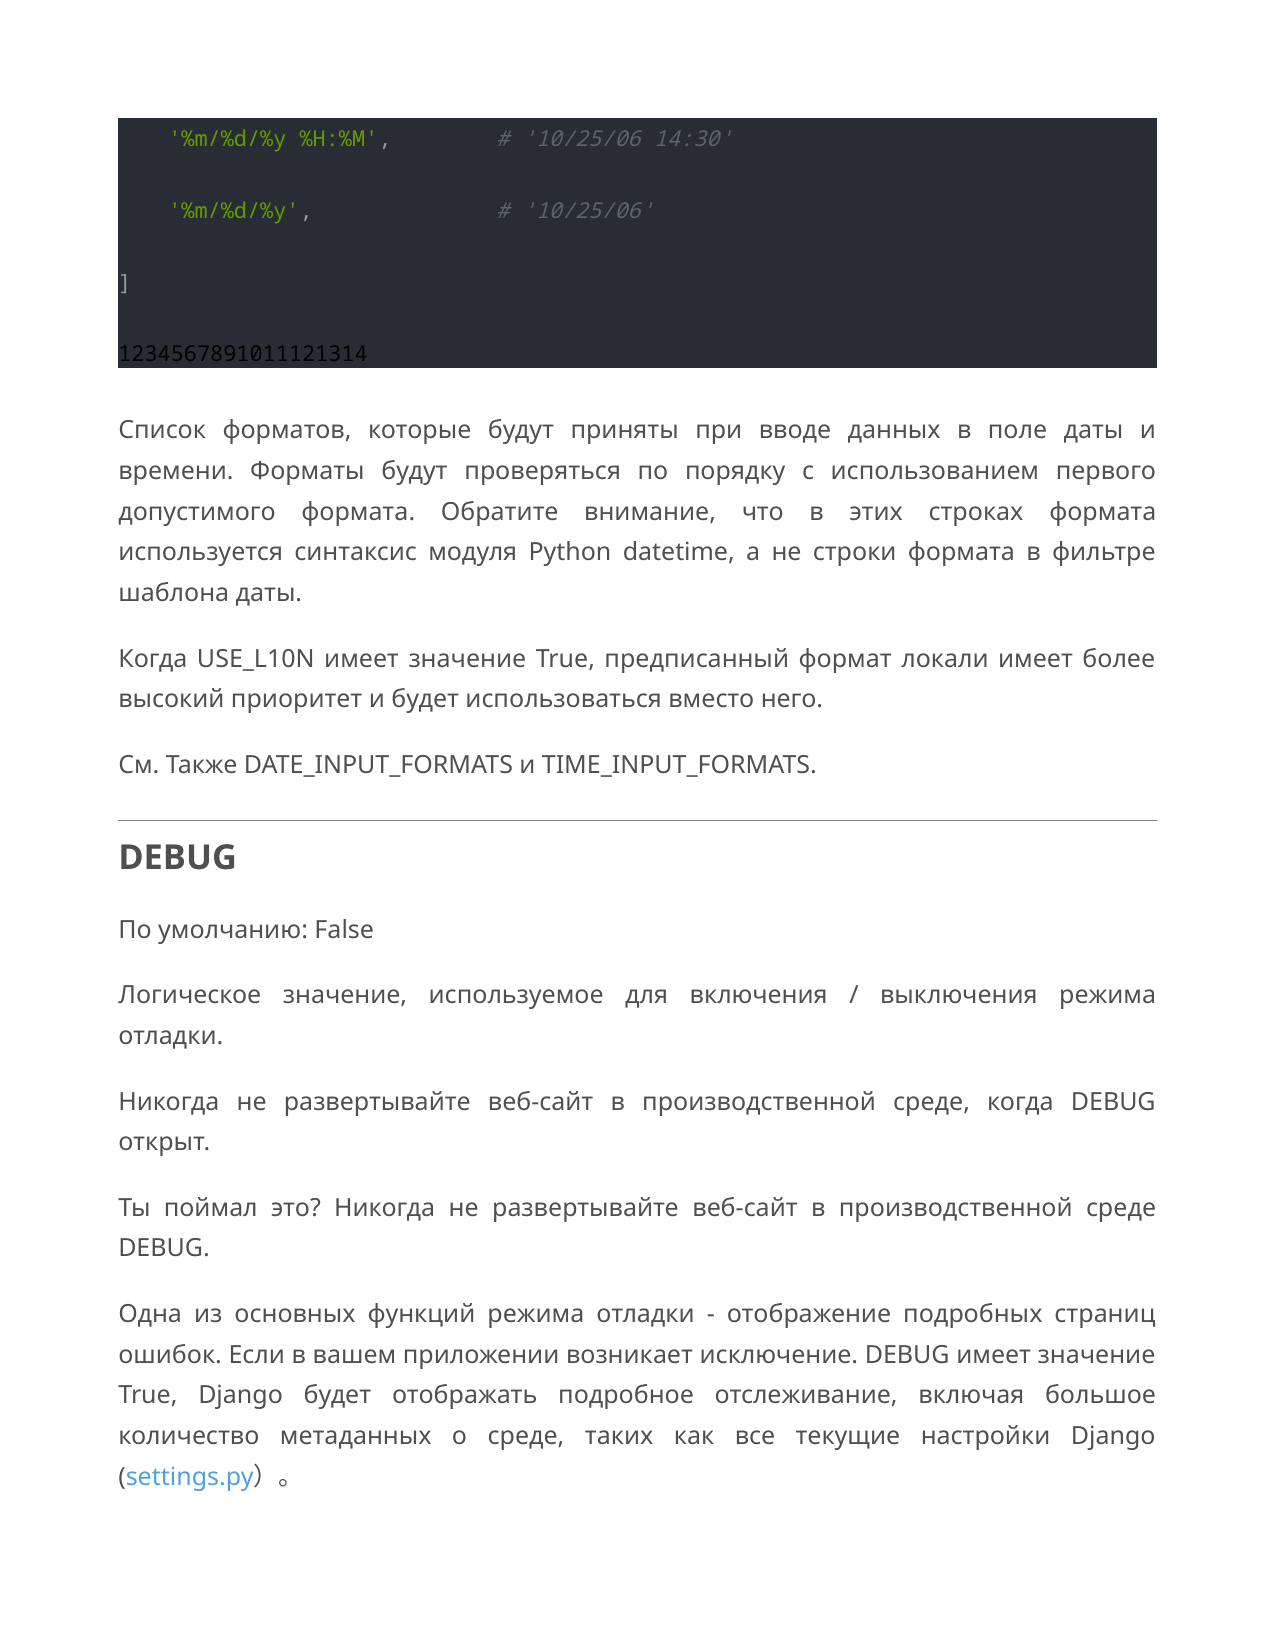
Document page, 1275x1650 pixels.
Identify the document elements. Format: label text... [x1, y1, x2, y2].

text '%m/%d/%y', # '10/25/06' [118, 190, 1157, 224]
text '%m/%d/%y %H:%M', # '10/25/06 14:30' [118, 118, 1157, 152]
text 1234567891011121314 [118, 334, 1157, 368]
text См. Также DATE_INPUT_FORMATS и TIME_INPUT_FORMATS. [118, 740, 1157, 781]
text Одна из основных функций режима отладки - отображение подробных страниц ошибок. Если в вашем приложении возникает исключение. DEBUG имеет значение True, Django будет отображать подробное отслеживание, включая большое количество метаданных о среде, таких как все текущие настройки Django (settings.py）。 [118, 1289, 1157, 1492]
text Никогда не развертывайте веб-сайт в производственной среде, когда DEBUG открыт. [118, 1077, 1157, 1158]
text По умолчанию: False [118, 905, 1157, 945]
text ] [118, 262, 1157, 296]
text Список форматов, которые будут приняты при вводе данных в поле даты и времени. Форматы будут проверяться по порядку с использованием первого допустимого формата. Обратите внимание, что в этих строках формата используется синтаксис модуля Python datetime, а не строки формата в фильтре шаблона даты. [118, 406, 1157, 609]
text Когда USE_L10N имеет значение True, предписанный формат локали имеет более высокий приоритет и будет использоваться вместо него. [118, 634, 1157, 715]
text Ты поймал это? Никогда не развертывайте веб-сайт в производственной среде DEBUG. [118, 1183, 1157, 1264]
subtitle DEBUG [118, 833, 1157, 880]
text Логическое значение, используемое для включения / выключения режима отладки. [118, 970, 1157, 1052]
